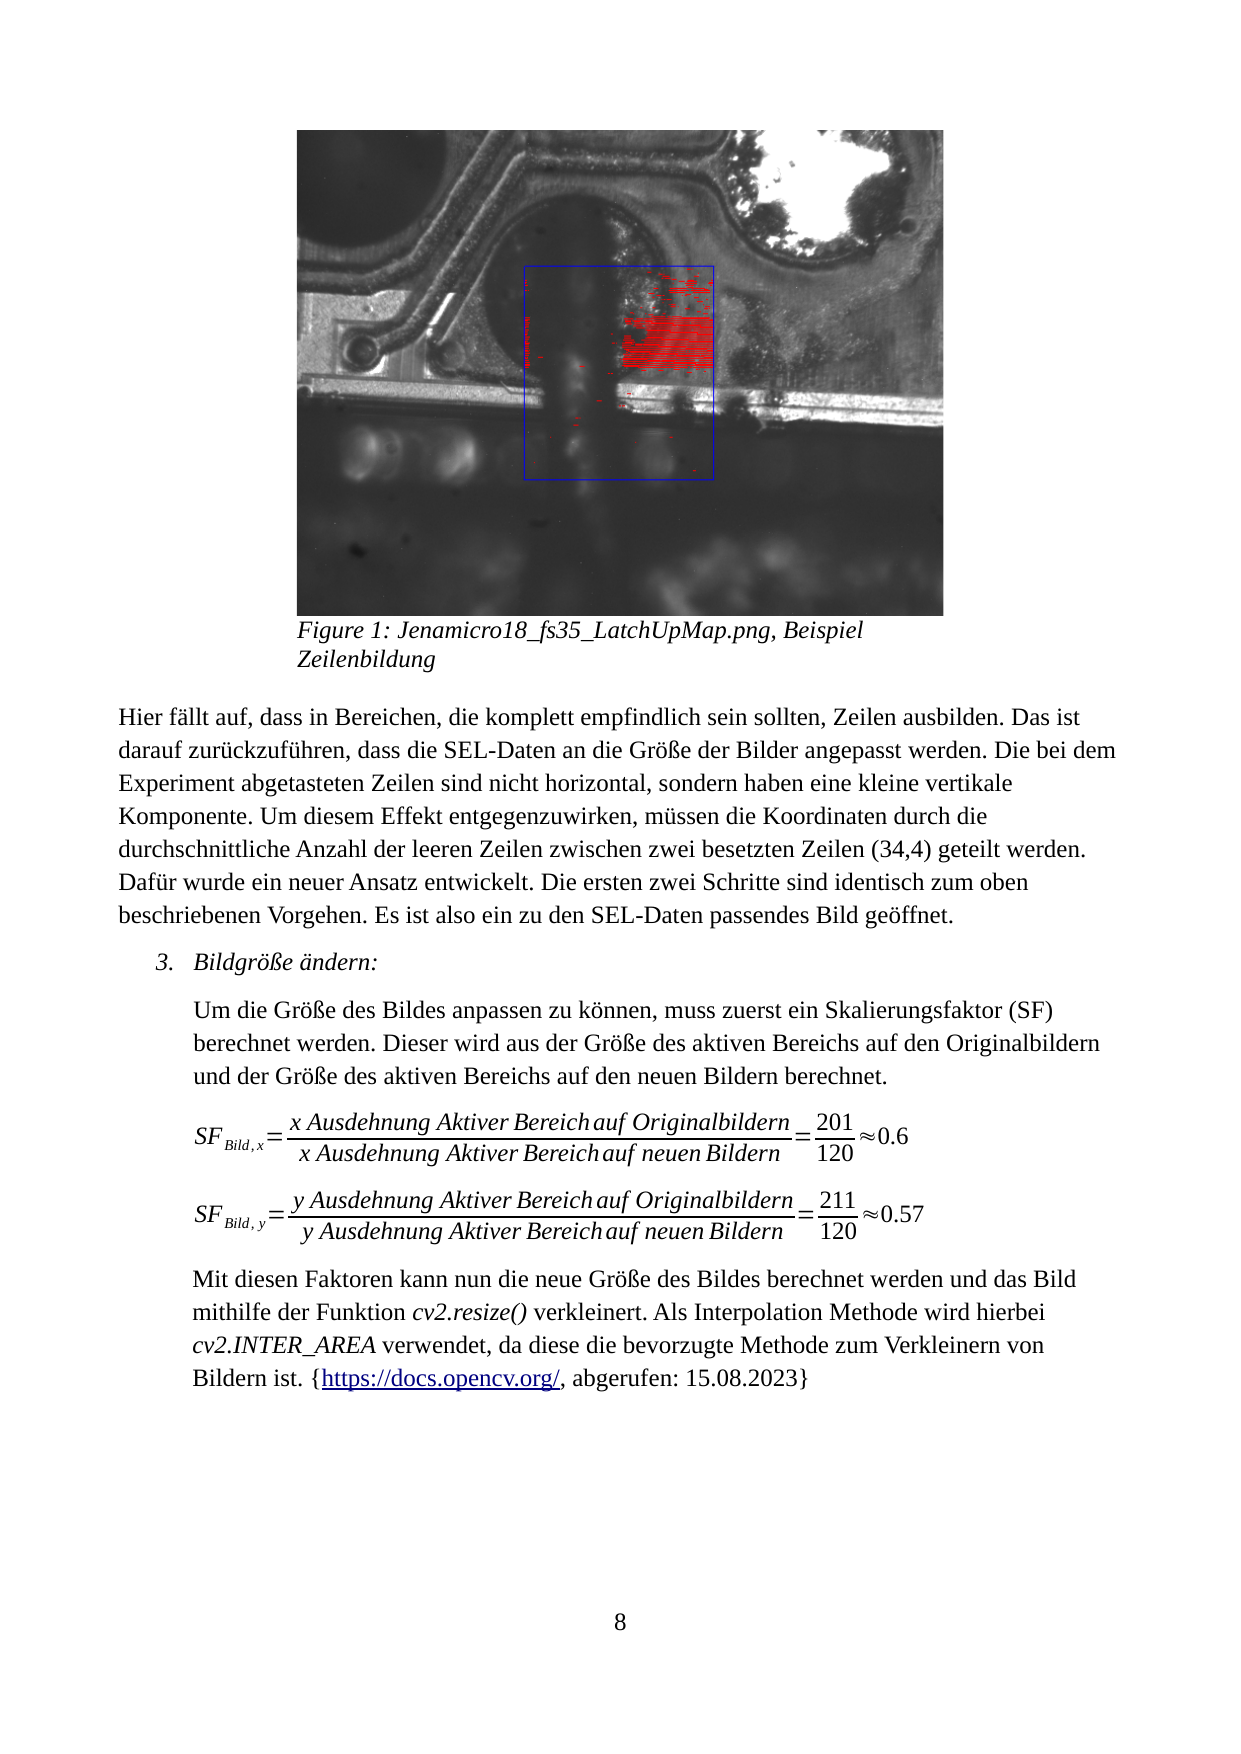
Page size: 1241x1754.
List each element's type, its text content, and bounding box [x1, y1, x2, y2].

picture [296, 130, 944, 616]
list Bildgröße ändern: [156, 947, 1122, 976]
list Um die Größe des Bildes anpassen zu können, muss zuerst ein Skalierungsfaktor (SF) berechnet werden. Dieser wird aus der Größe des aktiven Bereichs auf den Originalbildern und der Größe des aktiven Bereichs auf den neuen Bildern berechnet. [156, 995, 1122, 1090]
text Figure 1: Jenamicro18_fs35_LatchUpMap.png, Beispiel Zeilenbildung [297, 616, 943, 673]
text Hier fällt auf, dass in Bereichen, die komplett empfindlich sein sollten, Zeilen ausbilden. Das ist darauf zurückzuführen, dass die SEL-Daten an die Größe der Bilder angepasst werden. Die bei dem Experiment abgetasteten Zeilen sind nicht horizontal, sondern haben eine kleine vertikale Komponente. Um diesem Effekt entgegenzuwirken, müssen die Koordinaten durch die durchschnittliche Anzahl der leeren Zeilen zwischen zwei besetzten Zeilen (34,4) geteilt werden. Dafür wurde ein neuer Ansatz entwickelt. Die ersten zwei Schritte sind identisch zum oben beschriebenen Vorgehen. Es ist also ein zu den SEL-Daten passendes Bild geöffnet. [118, 702, 1122, 928]
text Mit diesen Faktoren kann nun die neue Größe des Bildes berechnet werden und das Bild mithilfe der Funktion cv2.resize() verkleinert. Als Interpolation Methode wird hierbei cv2.INTER_AREA verwendet, da diese die bevorzugte Methode zum Verkleinern von Bildern ist. {https://docs.opencv.org/, abgerufen: 15.08.2023} [192, 1264, 1122, 1392]
